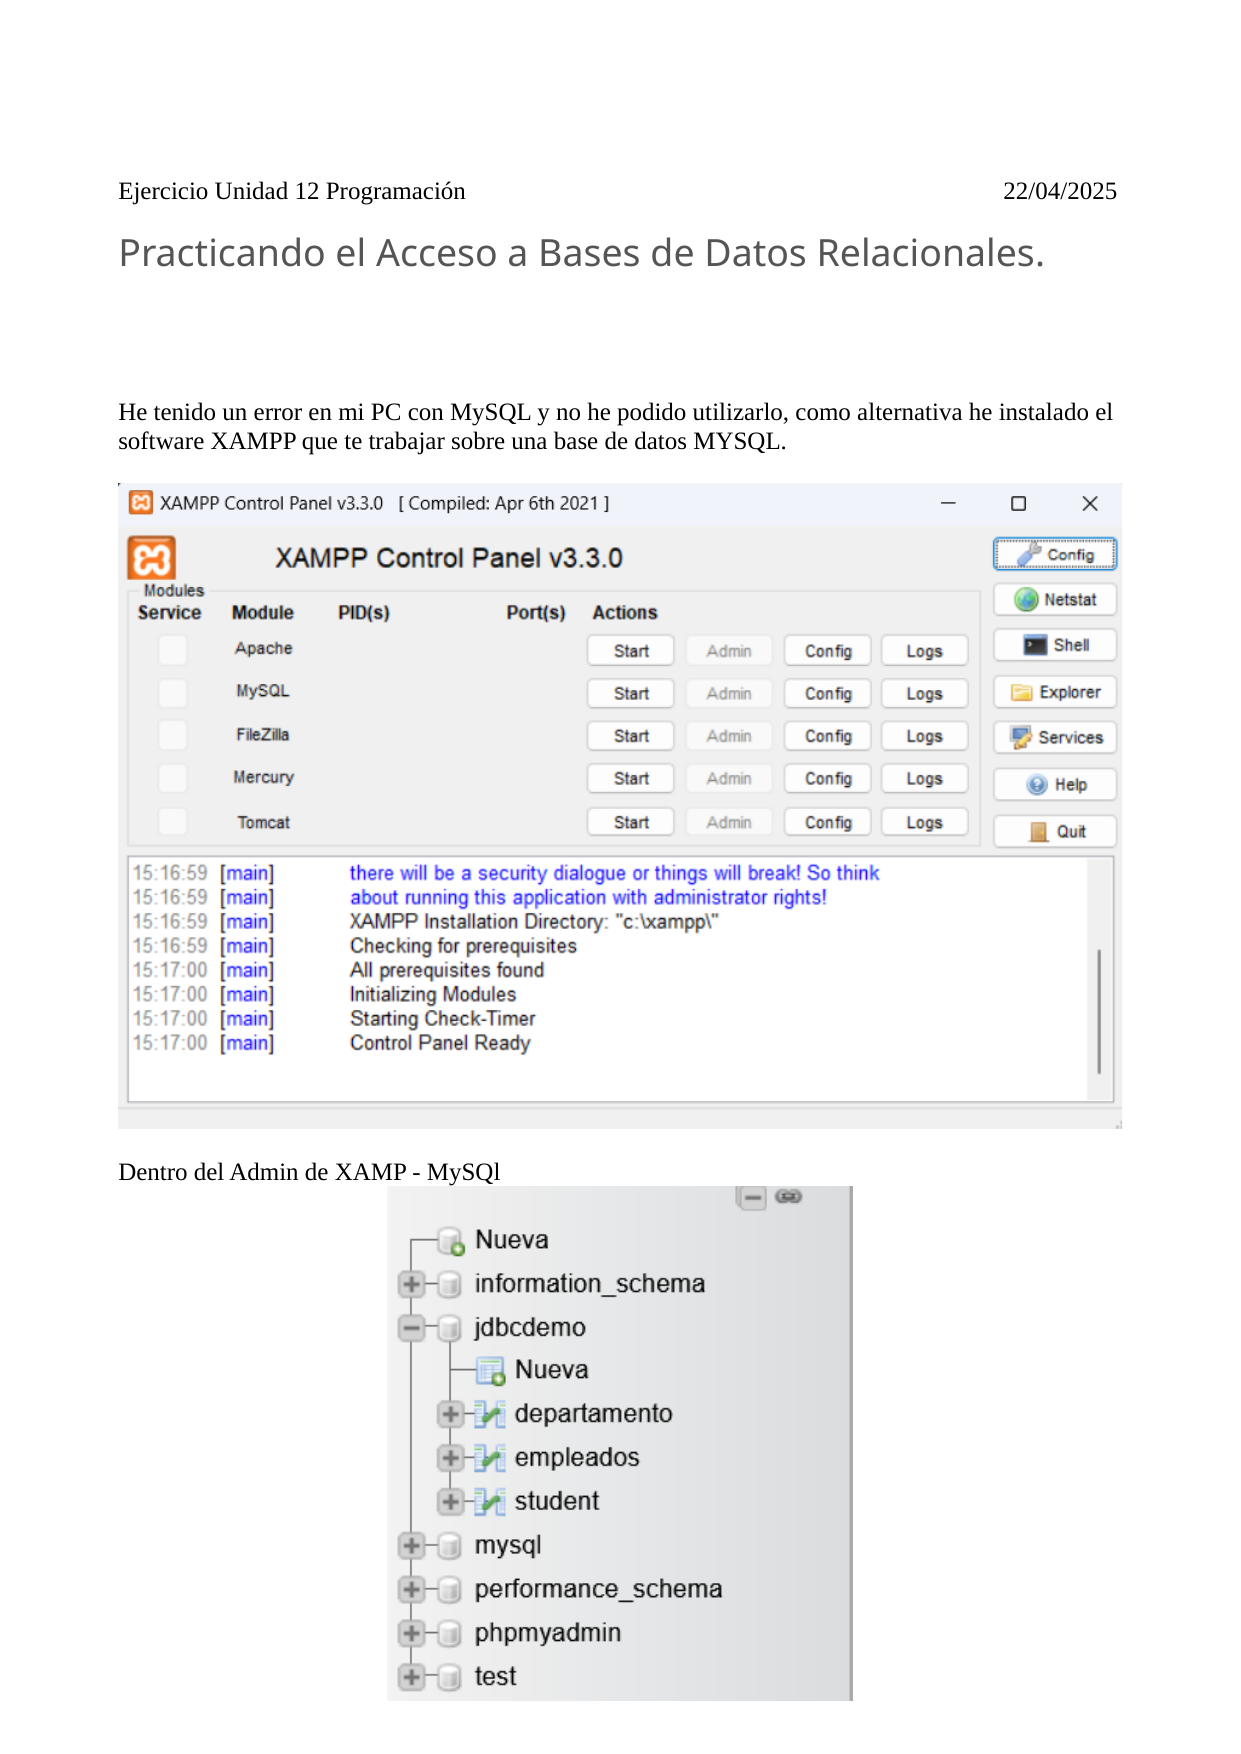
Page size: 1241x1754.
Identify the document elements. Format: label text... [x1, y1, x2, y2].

subtitle Practicando el Acceso a Bases de Datos Relacionales. [118, 226, 1122, 277]
picture [118, 483, 1123, 1129]
text Ejercicio Unidad 12 Programación 22/04/2025 [118, 176, 1122, 205]
picture [387, 1186, 853, 1701]
text Dentro del Admin de XAMP - MySQl [118, 1157, 1122, 1186]
text He tenido un error en mi PC con MySQL y no he podido utilizarlo, como alternativa he instalado el software XAMPP que te trabajar sobre una base de datos MYSQL. [118, 397, 1122, 454]
